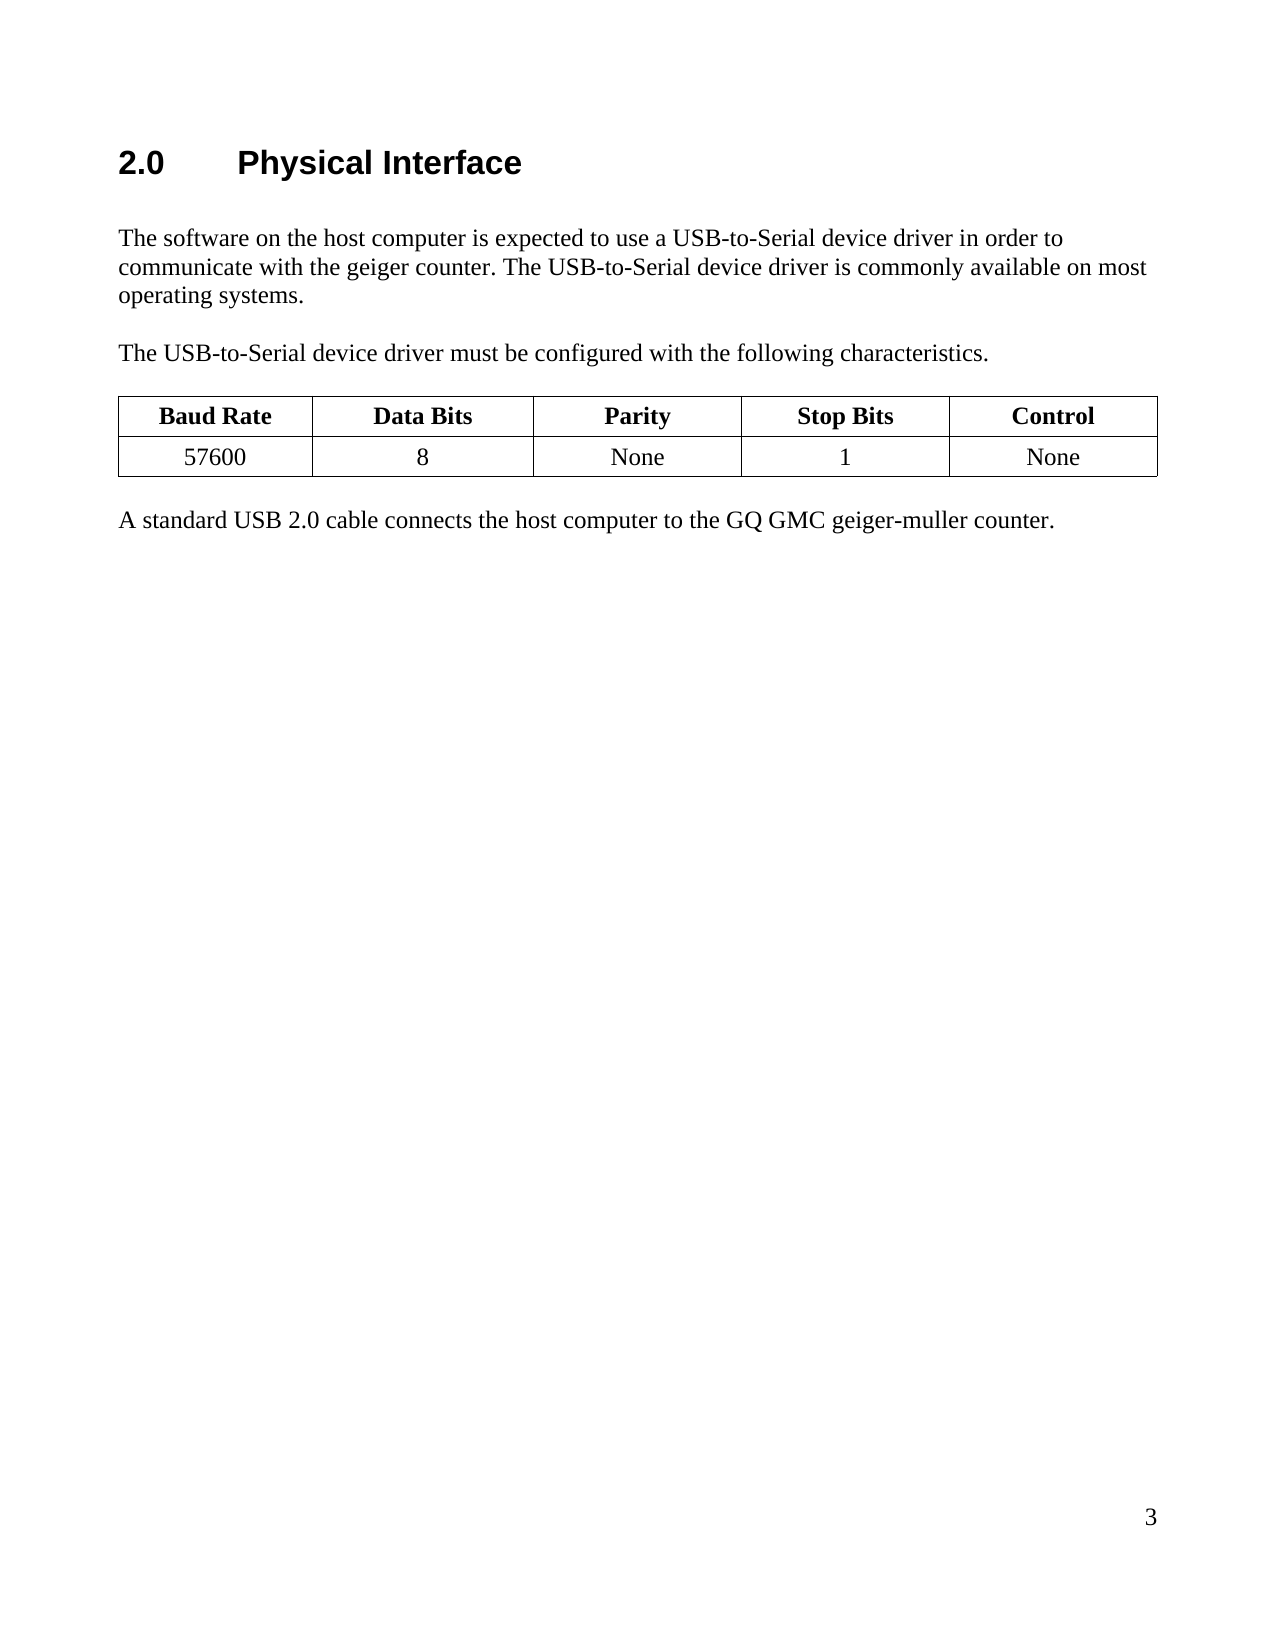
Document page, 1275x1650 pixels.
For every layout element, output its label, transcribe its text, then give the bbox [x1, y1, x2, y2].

table_header Parity [534, 397, 741, 436]
subtitle 2.0 Physical Interface [118, 143, 1157, 182]
table_cell 1 [742, 437, 949, 476]
text The software on the host computer is expected to use a USB-to-Serial device driver in order to communicate with the geiger counter. The USB-to-Serial device driver is commonly available on most operating systems. [118, 223, 1157, 309]
table_header Control [950, 397, 1157, 436]
table_header Baud Rate [119, 397, 312, 436]
table_cell 57600 [119, 437, 312, 476]
table_cell 8 [313, 437, 533, 476]
table_cell None [950, 437, 1157, 476]
text A standard USB 2.0 cable connects the host computer to the GQ GMC geiger-muller counter. [118, 505, 1157, 534]
table_cell None [534, 437, 741, 476]
table_header Data Bits [313, 397, 533, 436]
table_header Stop Bits [742, 397, 949, 436]
text The USB-to-Serial device driver must be configured with the following characteristics. [118, 338, 1157, 367]
